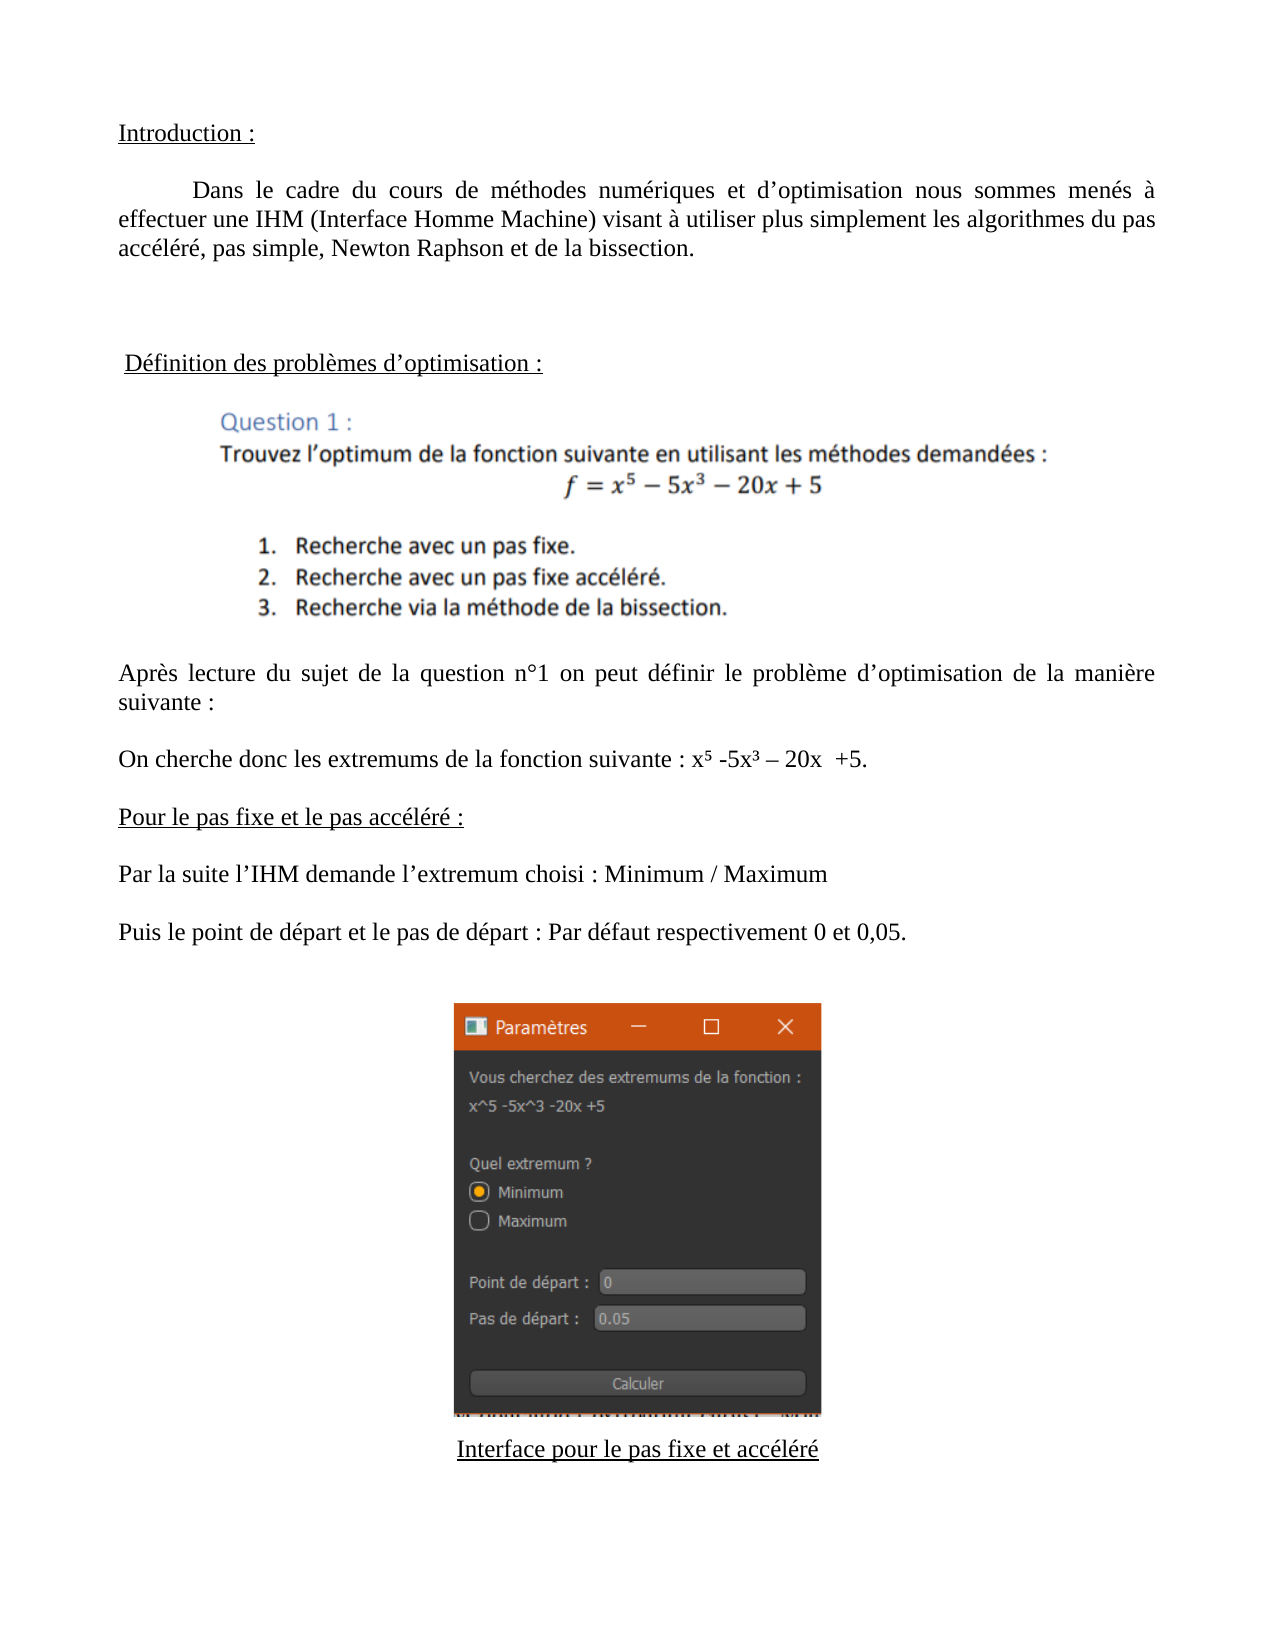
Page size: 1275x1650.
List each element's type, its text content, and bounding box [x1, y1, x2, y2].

picture [453, 1003, 822, 1417]
text On cherche donc les extremums de la fonction suivante : x⁵ -5x³ – 20x +5. [118, 744, 1157, 773]
text Par la suite l’IHM demande l’extremum choisi : Minimum / Maximum [118, 859, 1157, 888]
text Pour le pas fixe et le pas accéléré : [118, 802, 1157, 831]
text Après lecture du sujet de la question n°1 on peut définir le problème d’optimisation de la manière suivante : [118, 658, 1157, 716]
text Définition des problèmes d’optimisation : [118, 348, 1157, 377]
text Dans le cadre du cours de méthodes numériques et d’optimisation nous sommes menés à effectuer une IHM (Interface Homme Machine) visant à utiliser plus simplement les algorithmes du pas accéléré, pas simple, Newton Raphson et de la bissection. [118, 176, 1157, 262]
text Interface pour le pas fixe et accéléré [118, 1434, 1157, 1463]
text Introduction : [118, 118, 1157, 147]
picture [213, 405, 1062, 630]
text Puis le point de départ et le pas de départ : Par défaut respectivement 0 et 0,05. [118, 917, 1157, 946]
